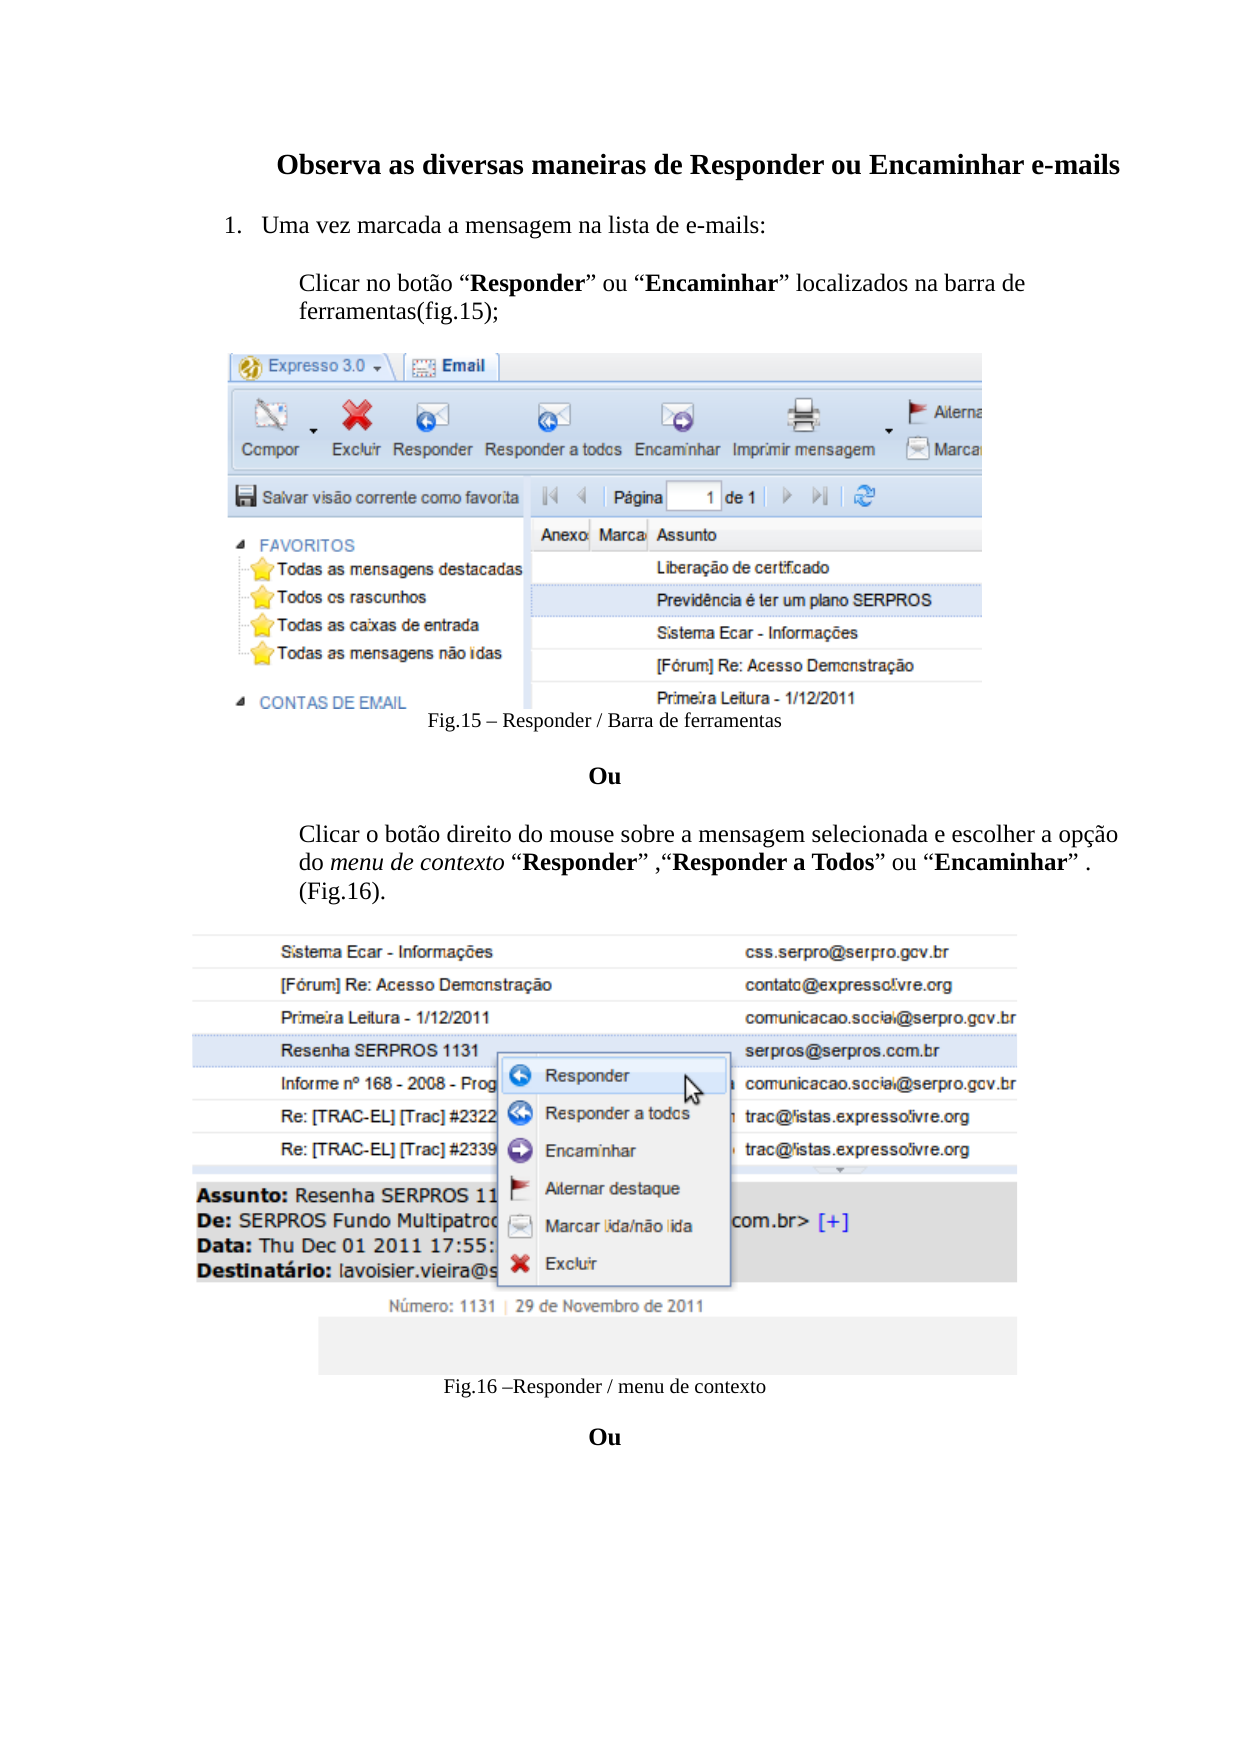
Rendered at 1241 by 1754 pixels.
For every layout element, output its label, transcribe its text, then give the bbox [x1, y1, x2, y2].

list Observa as diversas maneiras de Responder ou Encaminhar e-mails [223, 147, 1136, 180]
picture [227, 353, 982, 709]
picture [192, 933, 1018, 1375]
text Ou [73, 1422, 1136, 1451]
text Ou [73, 761, 1136, 790]
list Clicar o botão direito do mouse sobre a mensagem selecionada e escolher a opção do menu de contexto “Responder” ,“Responder a Todos” ou “Encaminhar” . (Fig.16). [261, 819, 1136, 905]
text Fig.16 –Responder / menu de contexto [73, 934, 1136, 1398]
list Clicar no botão “Responder” ou “Encaminhar” localizados na barra de ferramentas(fig.15); [261, 268, 1136, 325]
list Uma vez marcada a mensagem na lista de e-mails: [223, 210, 1136, 239]
text Fig.15 – Responder / Barra de ferramentas [73, 354, 1136, 732]
